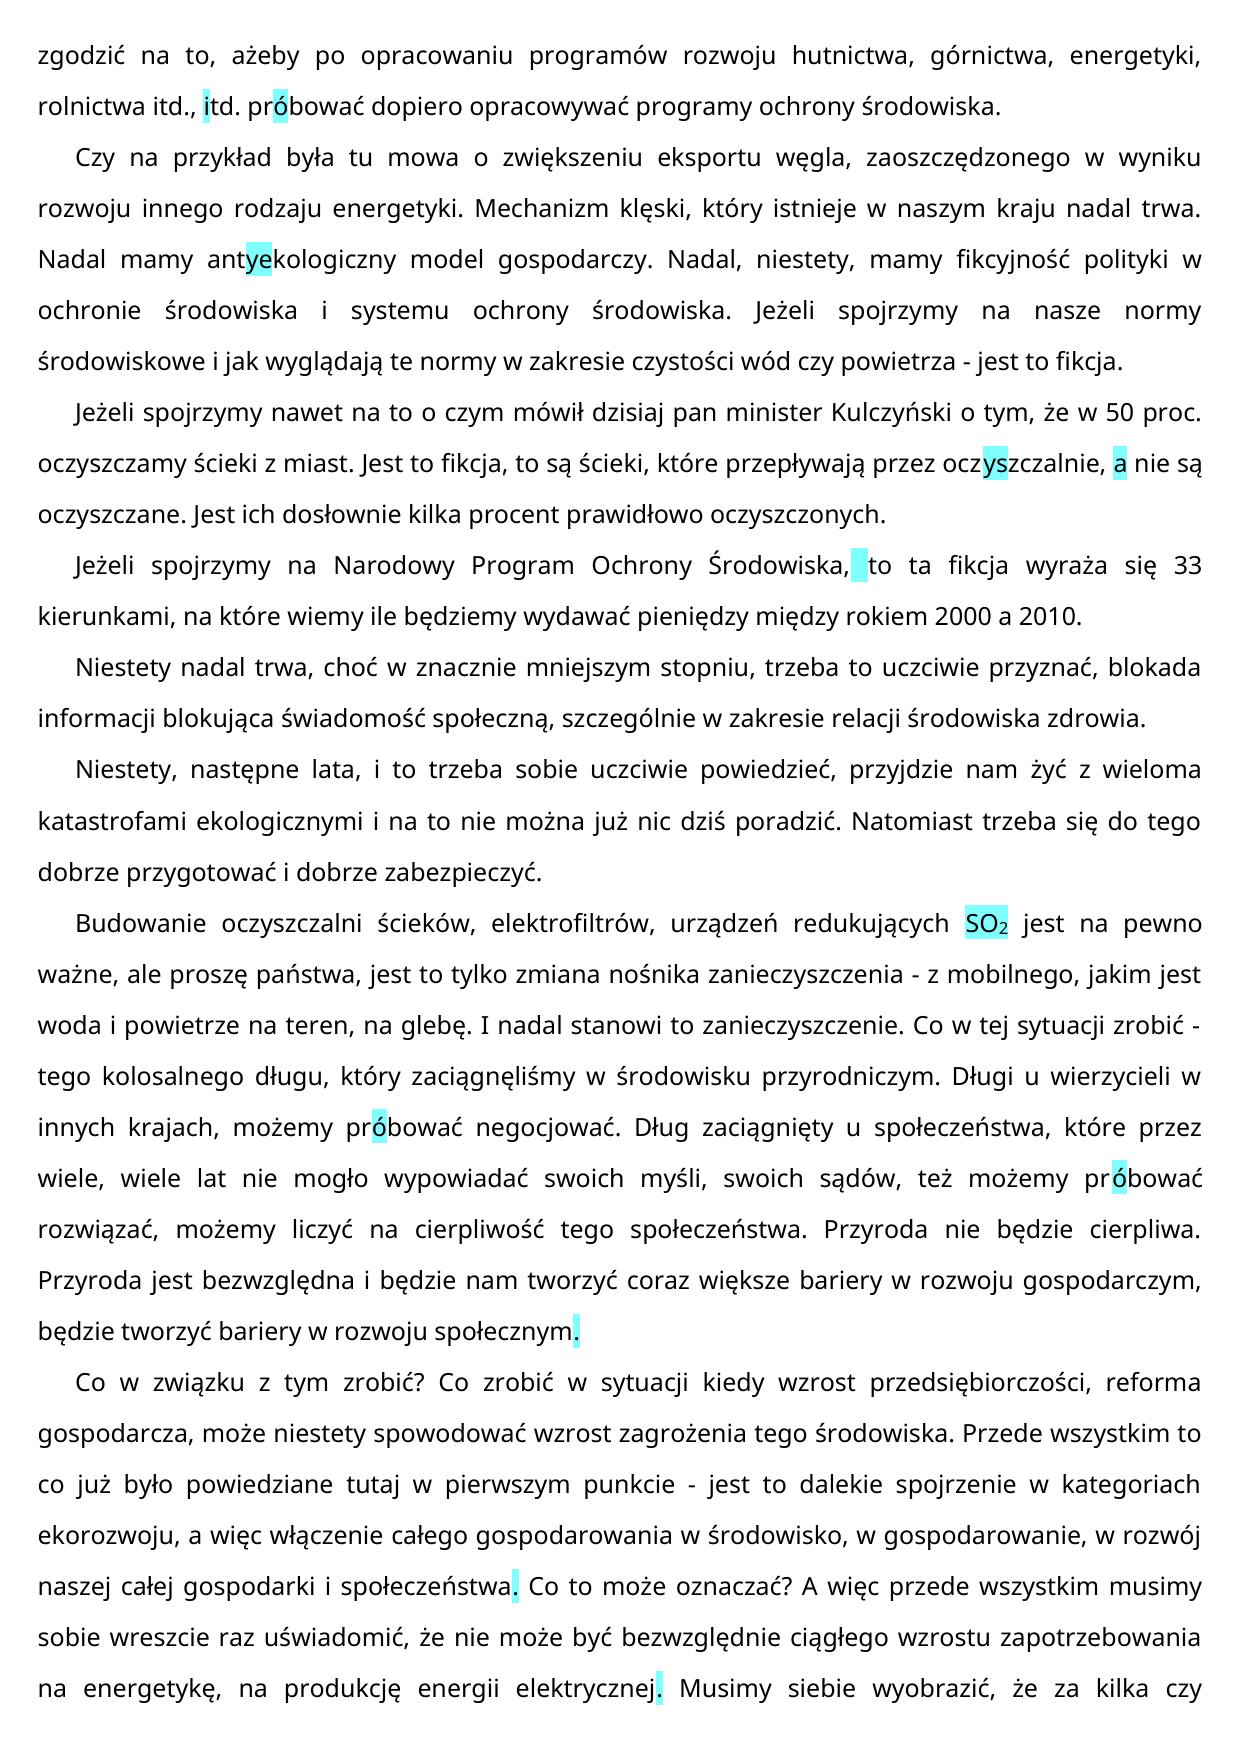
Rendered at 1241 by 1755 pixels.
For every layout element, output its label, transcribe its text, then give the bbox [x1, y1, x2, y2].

text Jeżeli spojrzymy nawet na to o czym mówił dzisiaj pan minister Kulczyński o tym, że w 50 proc. oczyszczamy ścieki z miast. Jest to fikcja, to są ścieki, które przepływają przez oczyszczalnie, a nie są oczyszczane. Jest ich dosłownie kilka procent prawidłowo oczyszczonych. [37, 395, 1203, 531]
text Czy na przykład była tu mowa o zwiększeniu eksportu węgla, zaoszczędzonego w wyniku rozwoju innego rodzaju energetyki. Mechanizm klęski, który istnieje w naszym kraju nadal trwa. Nadal mamy antyekologiczny model gospodarczy. Nadal, niestety, mamy fikcyjność polityki w ochronie środowiska i systemu ochrony środowiska. Jeżeli spojrzymy na nasze normy środowiskowe i jak wyglądają te normy w zakresie czystości wód czy powietrza - jest to fikcja. [37, 139, 1203, 378]
text Niestety nadal trwa, choć w znacznie mniejszym stopniu, trzeba to uczciwie przyznać, blokada informacji blokująca świadomość społeczną, szczególnie w zakresie relacji środowiska zdrowia. [37, 650, 1203, 735]
text Co w związku z tym zrobić? Co zrobić w sytuacji kiedy wzrost przedsiębiorczości, reforma gospodarcza, może niestety spowodować wzrost zagrożenia tego środowiska. Przede wszystkim to co już było powiedziane tutaj w pierwszym punkcie - jest to dalekie spojrzenie w kategoriach ekorozwoju, a więc włączenie całego gospodarowania w środowisko, w gospodarowanie, w rozwój naszej całej gospodarki i społeczeństwa. Co to może oznaczać? A więc przede wszystkim musimy sobie wreszcie raz uświadomić, że nie może być bezwzględnie ciągłego wzrostu zapotrzebowania na energetykę, na produkcję energii elektrycznej. Musimy siebie wyobrazić, że za kilka czy [37, 1364, 1203, 1705]
text Jeżeli spojrzymy na Narodowy Program Ochrony Środowiska, to ta fikcja wyraża się 33 kierunkami, na które wiemy ile będziemy wydawać pieniędzy między rokiem 2000 a 2010. [37, 548, 1203, 633]
text Budowanie oczyszczalni ścieków, elektrofiltrów, urządzeń redukujących SO2 jest na pewno ważne, ale proszę państwa, jest to tylko zmiana nośnika zanieczyszczenia - z mobilnego, jakim jest woda i powietrze na teren, na glebę. I nadal stanowi to zanieczyszczenie. Co w tej sytuacji zrobić - tego kolosalnego długu, który zaciągnęliśmy w środowisku przyrodniczym. Długi u wierzycieli w innych krajach, możemy próbować negocjować. Dług zaciągnięty u społeczeństwa, które przez wiele, wiele lat nie mogło wypowiadać swoich myśli, swoich sądów, też możemy próbować rozwiązać, możemy liczyć na cierpliwość tego społeczeństwa. Przyroda nie będzie cierpliwa. Przyroda jest bezwzględna i będzie nam tworzyć coraz większe bariery w rozwoju gospodarczym, będzie tworzyć bariery w rozwoju społecznym. [37, 905, 1203, 1348]
text Niestety, następne lata, i to trzeba sobie uczciwie powiedzieć, przyjdzie nam żyć z wieloma katastrofami ekologicznymi i na to nie można już nic dziś poradzić. Natomiast trzeba się do tego dobrze przygotować i dobrze zabezpieczyć. [37, 752, 1203, 888]
text zgodzić na to, ażeby po opracowaniu programów rozwoju hutnictwa, górnictwa, energetyki, rolnictwa itd., itd. próbować dopiero opracowywać programy ochrony środowiska. [37, 37, 1203, 123]
